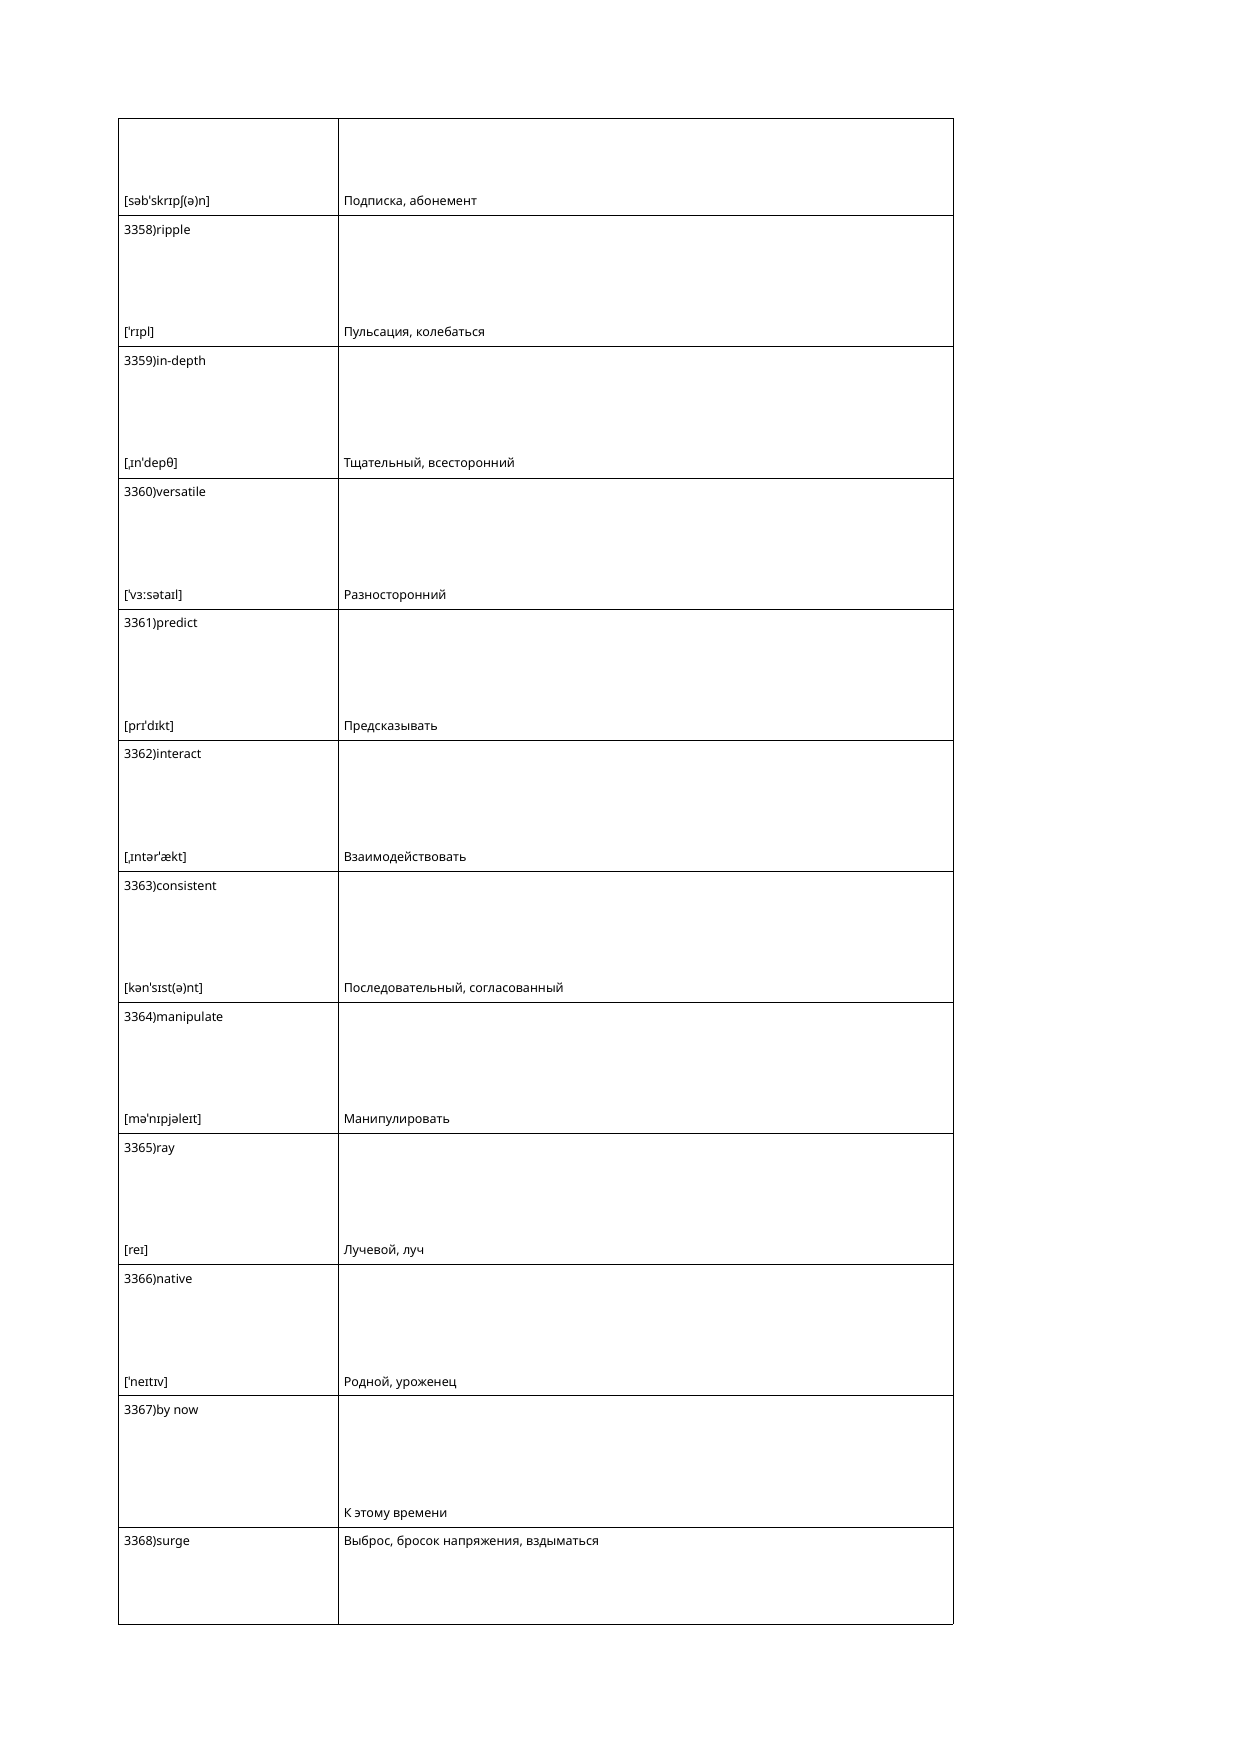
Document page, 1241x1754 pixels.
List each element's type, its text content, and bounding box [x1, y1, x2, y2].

table_cell 3358)ripple [ˈrɪpl] [119, 216, 338, 346]
table_cell 3364)manipulate [məˈnɪpjəleɪt] [119, 1003, 338, 1133]
table_cell 3360)versatile [ˈvɜːsətaɪl] [119, 479, 338, 608]
table_cell Пульсация, колебаться [339, 216, 953, 346]
table_cell 3362)interact [ˌɪntərˈækt] [119, 741, 338, 871]
table_cell 3365)ray [reɪ] [119, 1134, 338, 1264]
table_cell 3367)by now [119, 1396, 338, 1527]
table_cell Последовательный, согласованный [339, 872, 953, 1002]
table_cell Взаимодействовать [339, 741, 953, 871]
table_cell Подписка, абонемент [339, 119, 953, 215]
table_cell Лучевой, луч [339, 1134, 953, 1264]
table_cell 3359)in-depth [ˌɪnˈdepθ] [119, 347, 338, 477]
table_cell К этому времени [339, 1396, 953, 1527]
table_cell Тщательный, всесторонний [339, 347, 953, 477]
table_cell 3368)surge [119, 1528, 338, 1623]
table_cell Разносторонний [339, 479, 953, 608]
table_cell 3363)consistent [kənˈsɪst(ə)nt] [119, 872, 338, 1002]
table_cell Манипулировать [339, 1003, 953, 1133]
table_cell 3366)native [ˈneɪtɪv] [119, 1265, 338, 1395]
table_cell Выброс, бросок напряжения, вздыматься [339, 1528, 953, 1623]
table_cell [səbˈskrɪpʃ(ə)n] [119, 119, 338, 215]
table_cell Родной, уроженец [339, 1265, 953, 1395]
table_cell 3361)predict [prɪˈdɪkt] [119, 610, 338, 740]
table_cell Предсказывать [339, 610, 953, 740]
